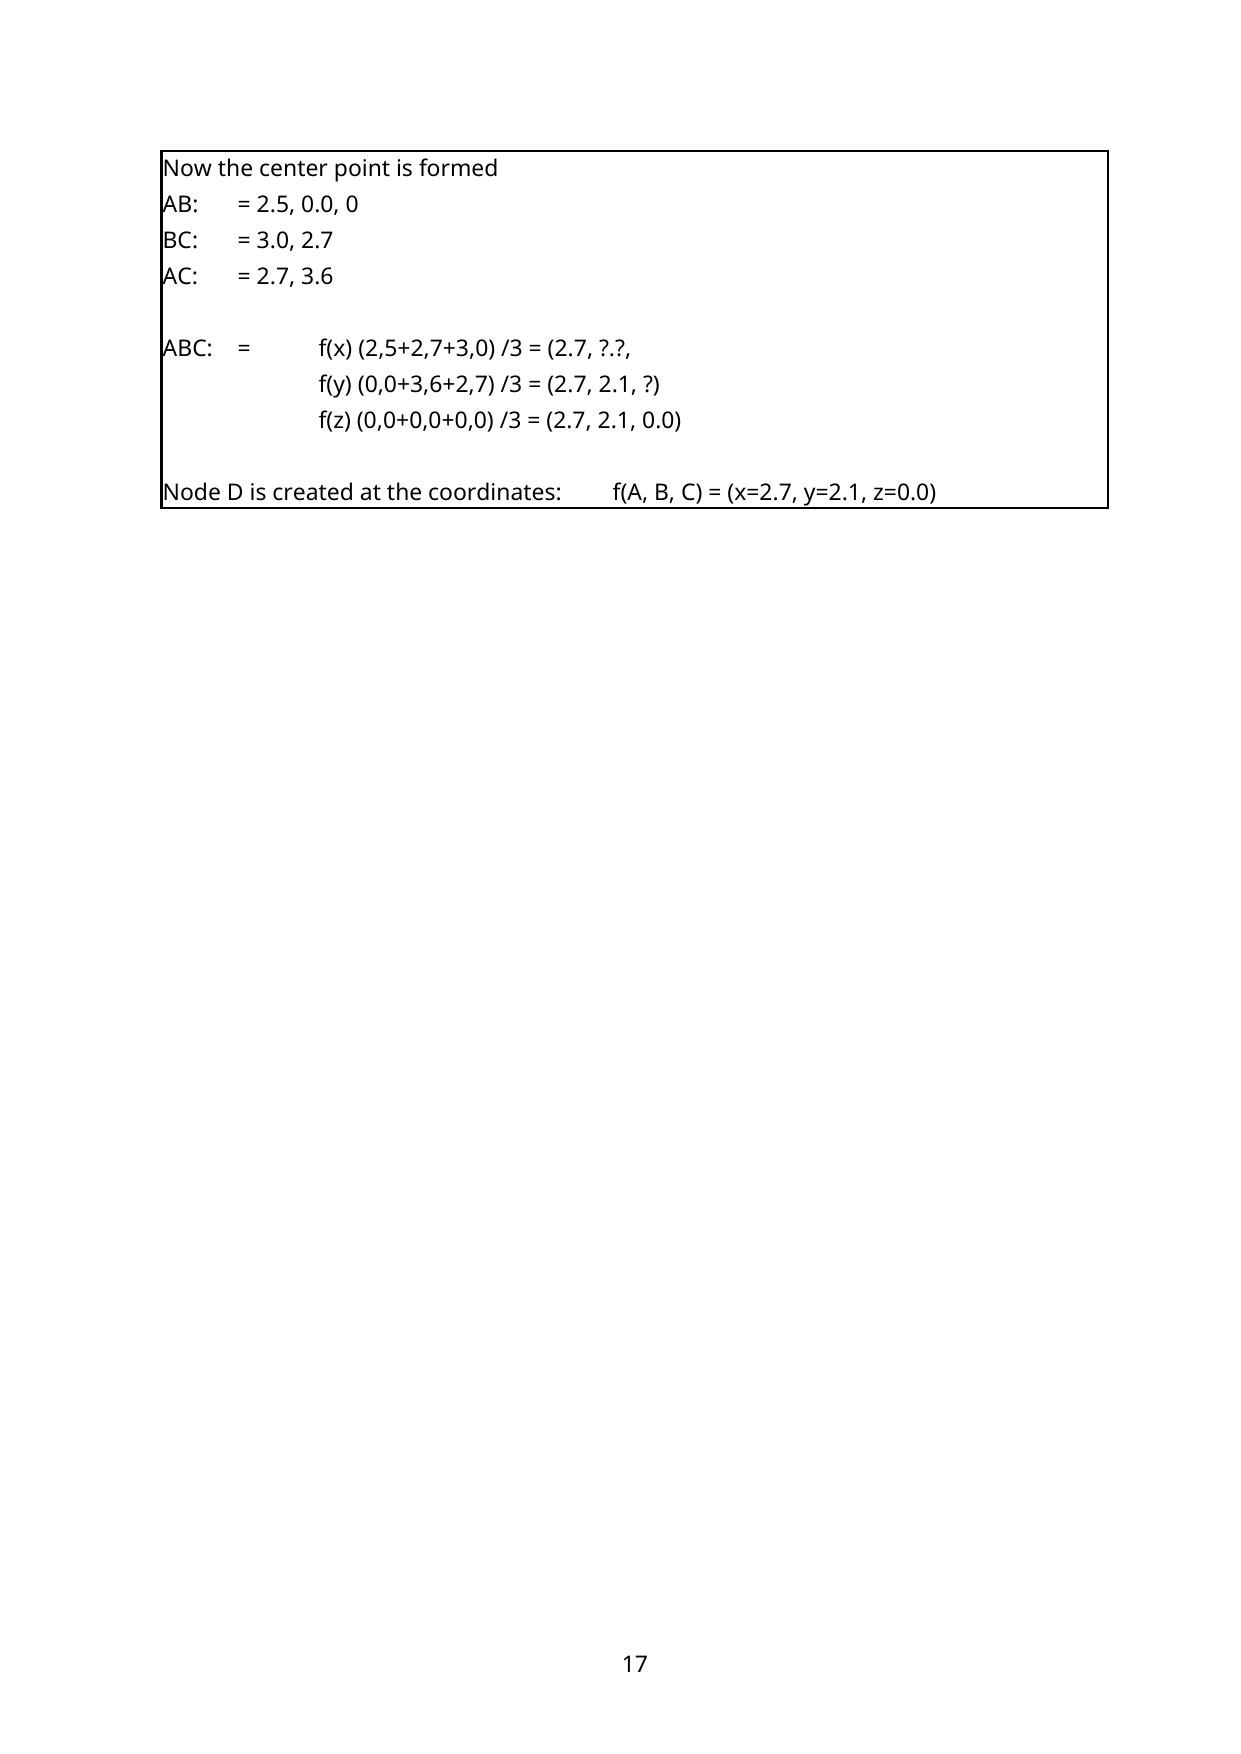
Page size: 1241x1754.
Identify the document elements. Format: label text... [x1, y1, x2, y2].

text AB: = 2.5, 0.0, 0 [163, 186, 1107, 219]
text f(y) (0,0+3,6+2,7) /3 = (2.7, 2.1, ?) [163, 366, 1107, 399]
text f(z) (0,0+0,0+0,0) /3 = (2.7, 2.1, 0.0) [163, 402, 1107, 435]
text BC: = 3.0, 2.7 [163, 222, 1107, 255]
text AC: = 2.7, 3.6 [163, 258, 1107, 291]
text Now the center point is formed [163, 152, 1107, 183]
text Node D is created at the coordinates: f(A, B, C) = (x=2.7, y=2.1, z=0.0) [163, 473, 1107, 507]
text ABC: = f(x) (2,5+2,7+3,0) /3 = (2.7, ?.?, [163, 330, 1107, 363]
